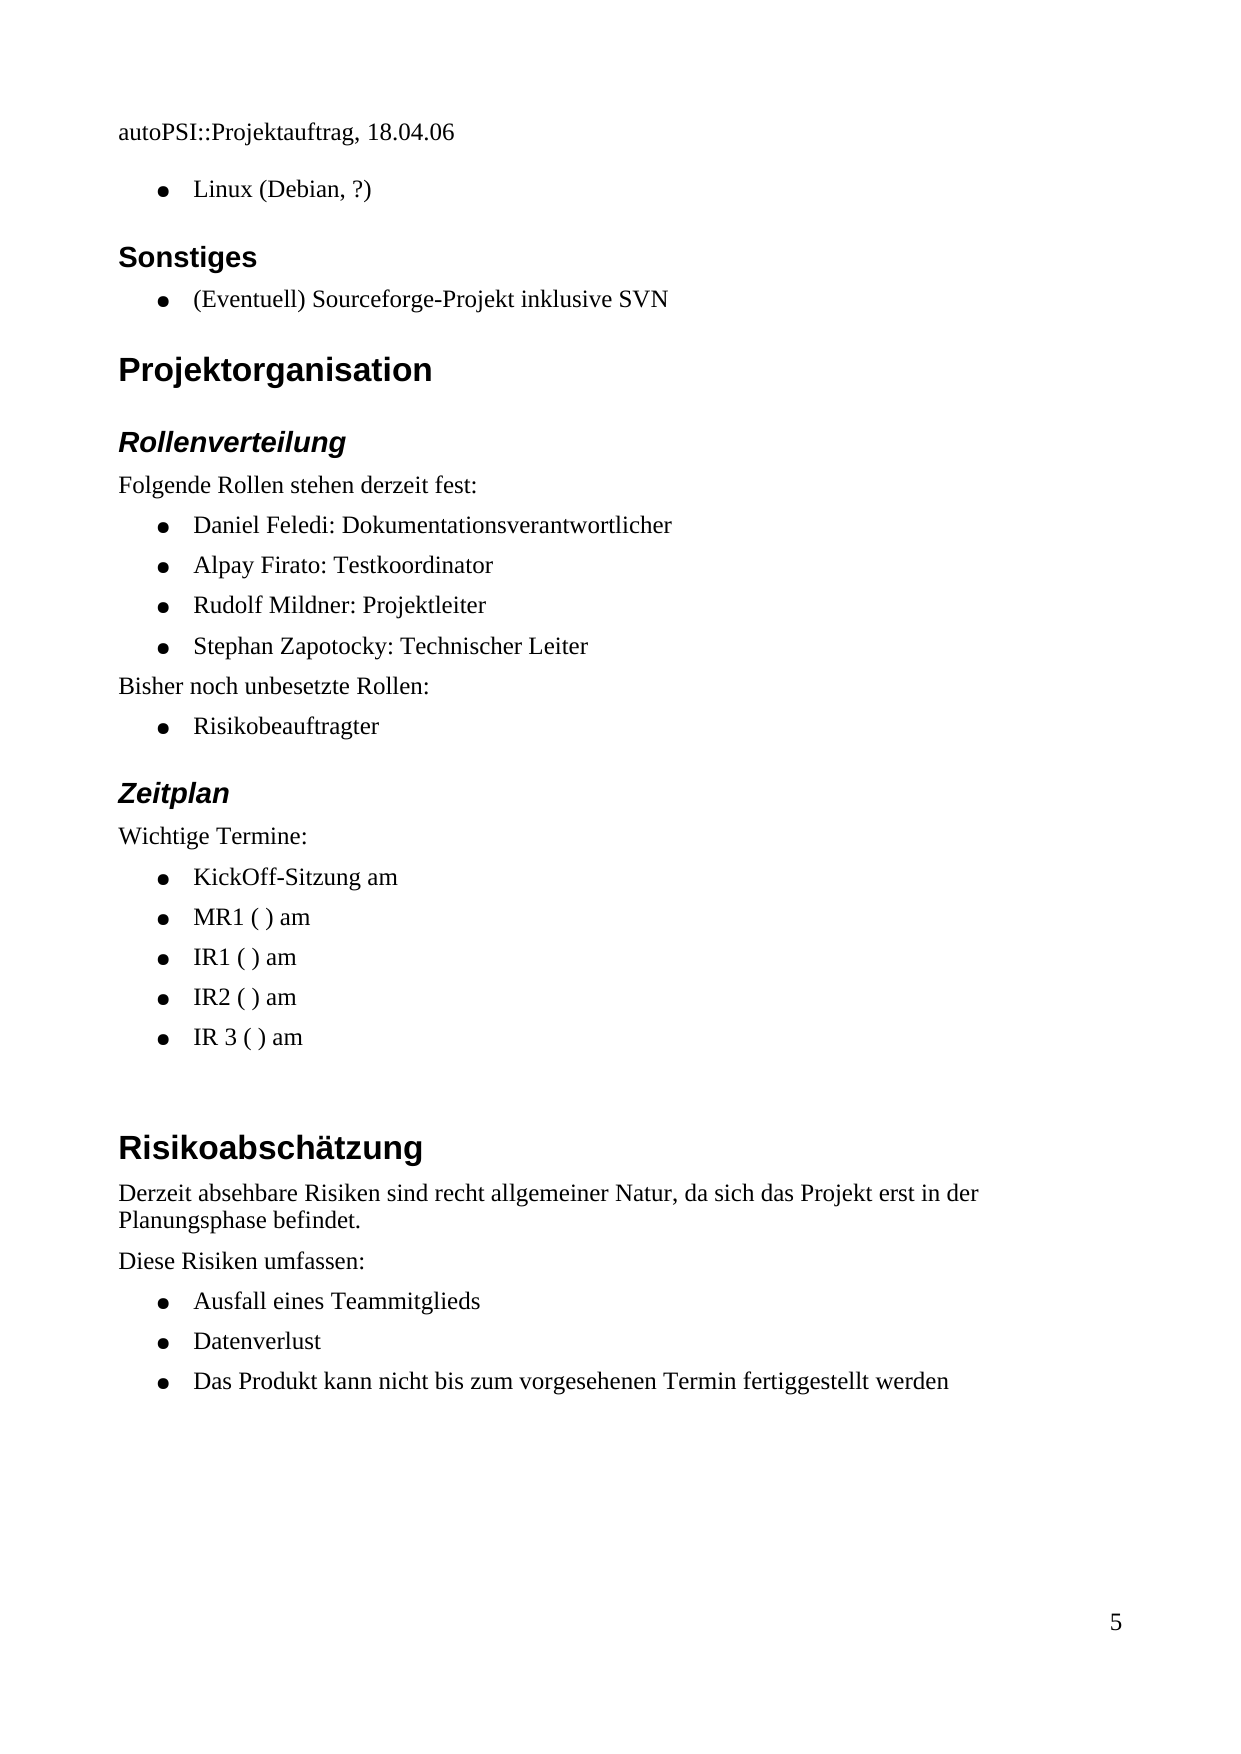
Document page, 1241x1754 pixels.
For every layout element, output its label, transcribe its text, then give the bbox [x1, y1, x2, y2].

list Stephan Zapotocky: Technischer Leiter [156, 632, 1122, 659]
list Das Produkt kann nicht bis zum vorgesehenen Termin fertiggestellt werden [156, 1367, 1122, 1395]
list IR1 ( ) am [156, 943, 1122, 971]
subtitle Risikoabschätzung [118, 1129, 1122, 1166]
list Ausfall eines Teammitglieds [156, 1287, 1122, 1315]
subtitle Rollenverteilung [118, 426, 1122, 458]
list MR1 ( ) am [156, 903, 1122, 931]
text Derzeit absehbare Risiken sind recht allgemeiner Natur, da sich das Projekt erst in der Planungsphase befindet. [118, 1179, 1122, 1234]
list Datenverlust [156, 1327, 1122, 1355]
subtitle Zeitplan [118, 777, 1122, 810]
list Linux (Debian, ?) [156, 175, 1122, 203]
text Wichtige Termine: [118, 822, 1122, 850]
list Daniel Feledi: Dokumentationsverantwortlicher [156, 511, 1122, 539]
list Alpay Firato: Testkoordinator [156, 551, 1122, 579]
text Diese Risiken umfassen: [118, 1247, 1122, 1274]
text Folgende Rollen stehen derzeit fest: [118, 471, 1122, 499]
list Rudolf Mildner: Projektleiter [156, 592, 1122, 619]
list IR 3 ( ) am [156, 1023, 1122, 1051]
list (Eventuell) Sourceforge-Projekt inklusive SVN [156, 286, 1122, 313]
list Risikobeauftragter [156, 712, 1122, 740]
list KickOff-Sitzung am [156, 863, 1122, 890]
subtitle Sonstiges [118, 241, 1122, 273]
text Bisher noch unbesetzte Rollen: [118, 672, 1122, 700]
subtitle Projektorganisation [118, 351, 1122, 388]
list IR2 ( ) am [156, 983, 1122, 1011]
